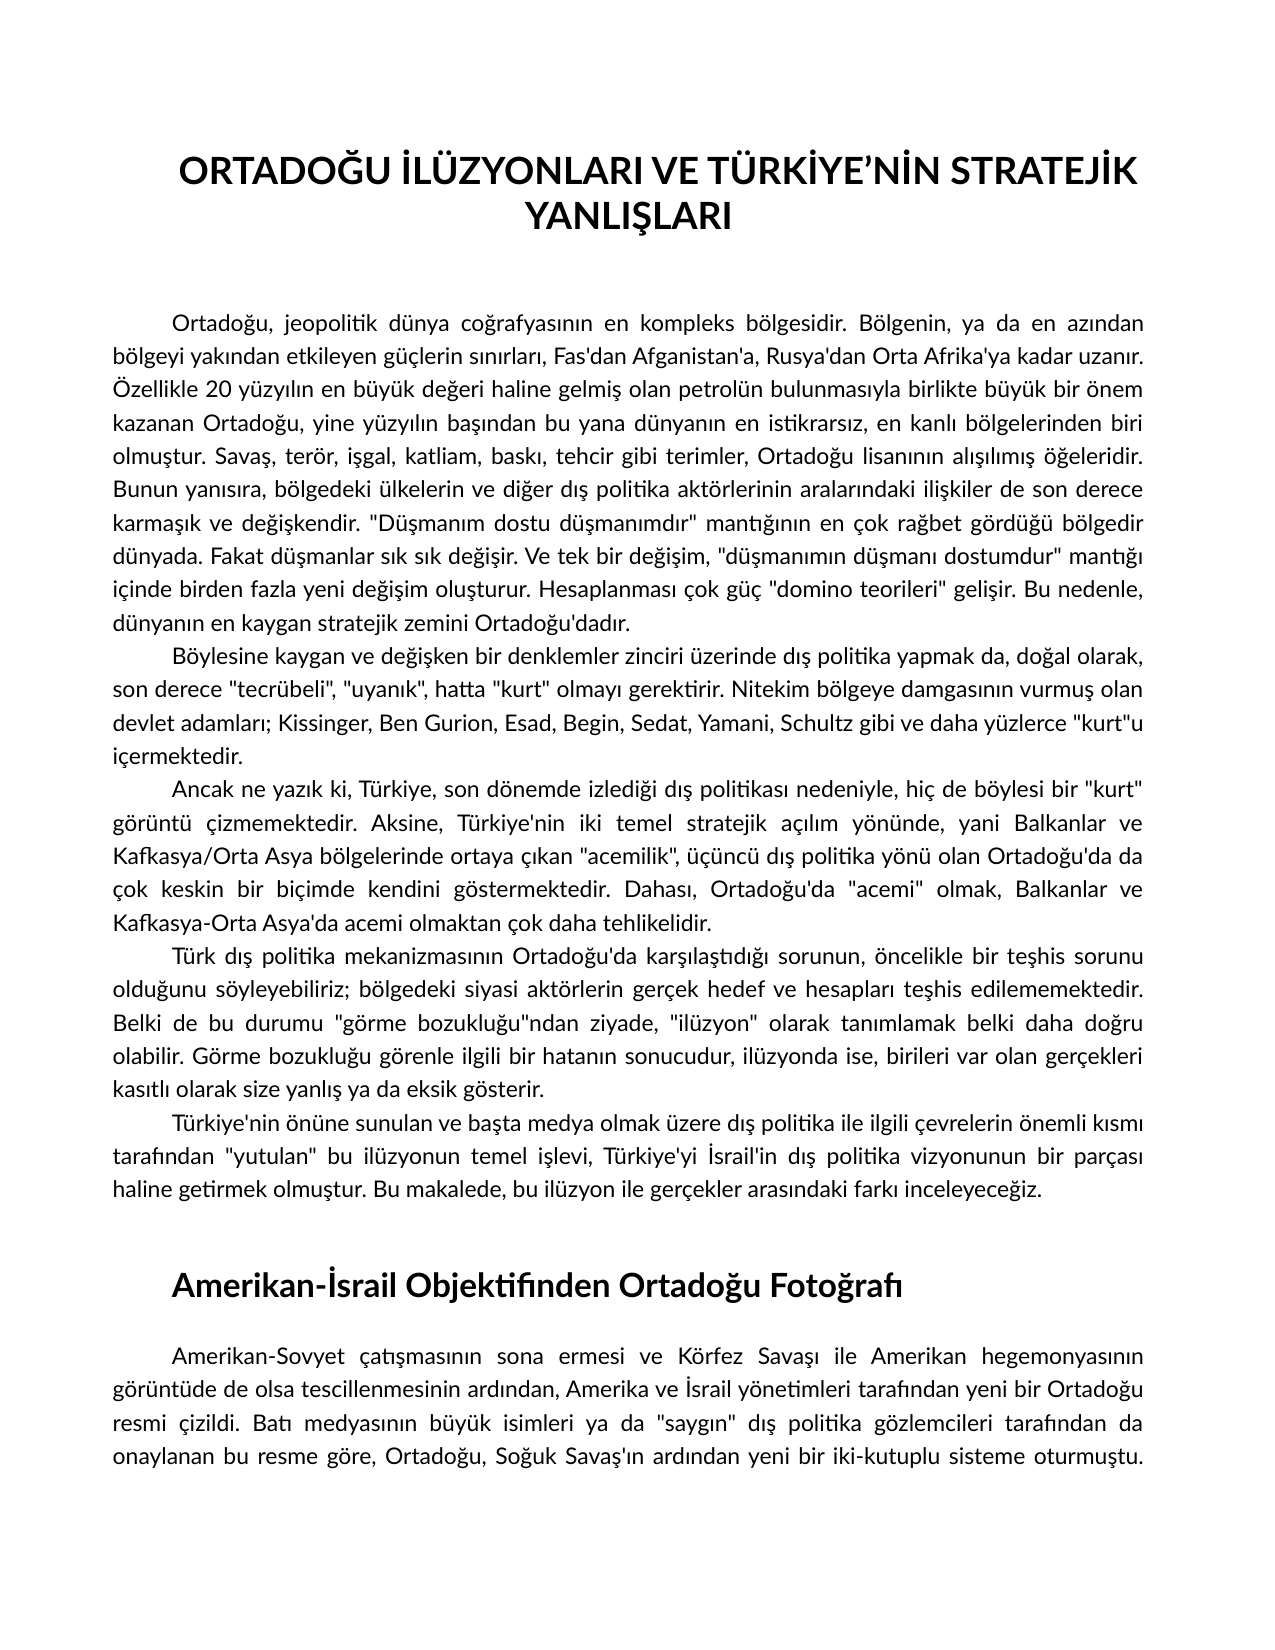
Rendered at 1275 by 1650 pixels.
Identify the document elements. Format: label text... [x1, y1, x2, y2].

text Ancak ne yazık ki, Türkiye, son dönemde izlediği dış politikası nedeniyle, hiç de böylesi bir "kurt" görüntü çizmemektedir. Aksine, Türkiye'nin iki temel stratejik açılım yönünde, yani Balkanlar ve Kafkasya/Orta Asya bölgelerinde ortaya çıkan "acemilik", üçüncü dış politika yönü olan Ortadoğu'da da çok keskin bir biçimde kendini göstermektedir. Dahası, Ortadoğu'da "acemi" olmak, Balkanlar ve Kafkasya-Orta Asya'da acemi olmaktan çok daha tehlikelidir. [112, 771, 1145, 938]
text ORTADOĞU İLÜZYONLARI VE TÜRKİYE’NİN STRATEJİK YANLIŞLARI [112, 148, 1145, 238]
text Türk dış politika mekanizmasının Ortadoğu'da karşılaştıdığı sorunun, öncelikle bir teşhis sorunu olduğunu söyleyebiliriz; bölgedeki siyasi aktörlerin gerçek hedef ve hesapları teşhis edilememektedir. Belki de bu durumu "görme bozukluğu"ndan ziyade, "ilüzyon" olarak tanımlamak belki daha doğru olabilir. Görme bozukluğu görenle ilgili bir hatanın sonucudur, ilüzyonda ise, birileri var olan gerçekleri kasıtlı olarak size yanlış ya da eksik gösterir. [112, 938, 1145, 1104]
text Ortadoğu, jeopolitik dünya coğrafyasının en kompleks bölgesidir. Bölgenin, ya da en azından bölgeyi yakından etkileyen güçlerin sınırları, Fas'dan Afganistan'a, Rusya'dan Orta Afrika'ya kadar uzanır. Özellikle 20 yüzyılın en büyük değeri haline gelmiş olan petrolün bulunmasıyla birlikte büyük bir önem kazanan Ortadoğu, yine yüzyılın başından bu yana dünyanın en istikrarsız, en kanlı bölgelerinden biri olmuştur. Savaş, terör, işgal, katliam, baskı, tehcir gibi terimler, Ortadoğu lisanının alışılımış öğeleridir. Bunun yanısıra, bölgedeki ülkelerin ve diğer dış politika aktörlerinin aralarındaki ilişkiler de son derece karmaşık ve değişkendir. "Düşmanım dostu düşmanımdır" mantığının en çok rağbet gördüğü bölgedir dünyada. Fakat düşmanlar sık sık değişir. Ve tek bir değişim, "düşmanımın düşmanı dostumdur" mantığı içinde birden fazla yeni değişim oluşturur. Hesaplanması çok güç "domino teorileri" gelişir. Bu nedenle, dünyanın en kaygan stratejik zemini Ortadoğu'dadır. [112, 304, 1145, 638]
text Amerikan-Sovyet çatışmasının sona ermesi ve Körfez Savaşı ile Amerikan hegemonyasının görüntüde de olsa tescillenmesinin ardından, Amerika ve İsrail yönetimleri tarafından yeni bir Ortadoğu resmi çizildi. Batı medyasının büyük isimleri ya da "saygın" dış politika gözlemcileri tarafından da onaylanan bu resme göre, Ortadoğu, Soğuk Savaş'ın ardından yeni bir iki-kutuplu sisteme oturmuştu. [112, 1338, 1145, 1471]
text Türkiye'nin önüne sunulan ve başta medya olmak üzere dış politika ile ilgili çevrelerin önemli kısmı tarafından "yutulan" bu ilüzyonun temel işlevi, Türkiye'yi İsrail'in dış politika vizyonunun bir parçası haline getirmek olmuştur. Bu makalede, bu ilüzyon ile gerçekler arasındaki farkı inceleyeceğiz. [112, 1104, 1145, 1204]
text Böylesine kaygan ve değişken bir denklemler zinciri üzerinde dış politika yapmak da, doğal olarak, son derece "tecrübeli", "uyanık", hatta "kurt" olmayı gerektirir. Nitekim bölgeye damgasının vurmuş olan devlet adamları; Kissinger, Ben Gurion, Esad, Begin, Sedat, Yamani, Schultz gibi ve daha yüzlerce "kurt"u içermektedir. [112, 638, 1145, 771]
subtitle Amerikan-İsrail Objektifinden Ortadoğu Fotoğrafı [112, 1271, 1145, 1304]
